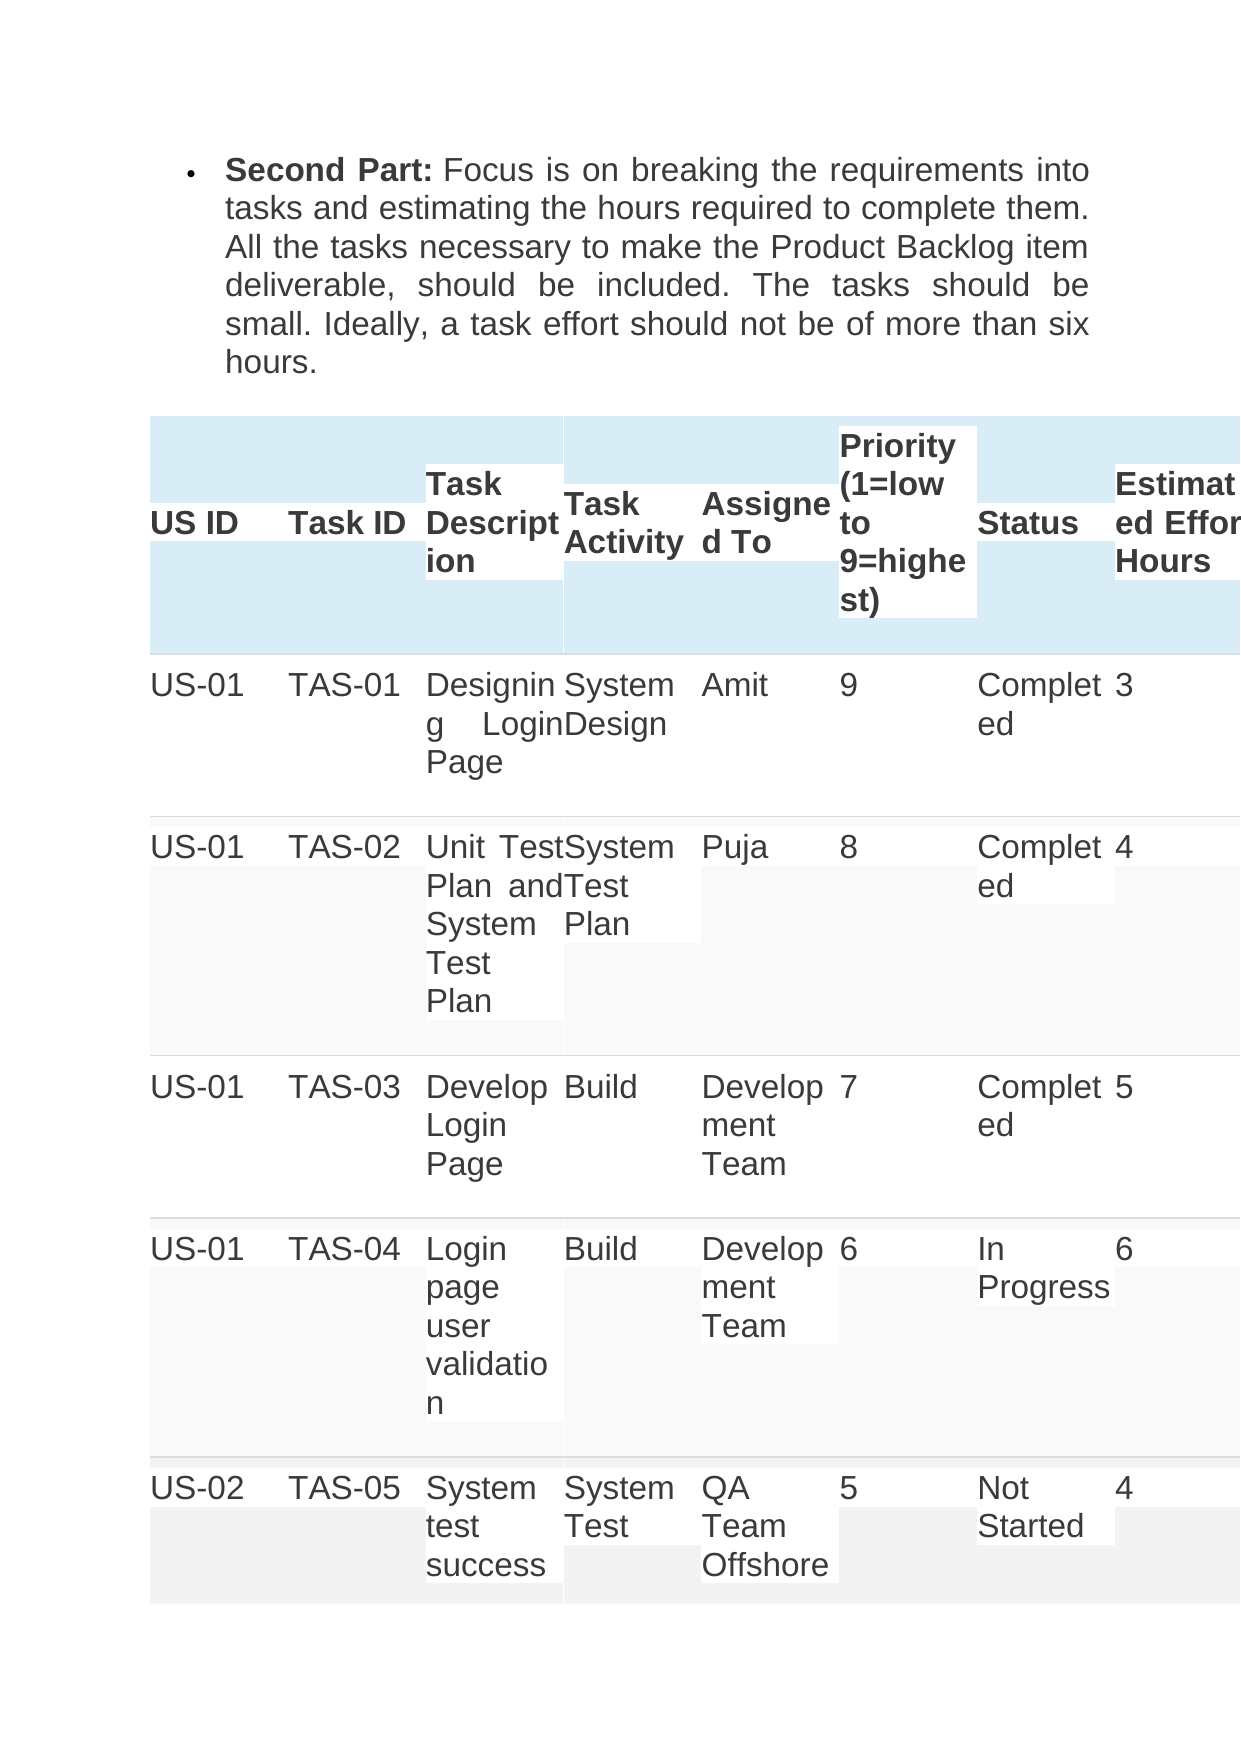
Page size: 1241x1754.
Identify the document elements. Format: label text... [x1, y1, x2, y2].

table_cell Development Team [701, 1056, 839, 1067]
table_cell System test success and failure scenarios of login page [426, 1583, 563, 1604]
table_cell TAS-02 [288, 817, 426, 827]
table_cell Development Team [701, 1182, 839, 1217]
table_cell Login page user validation [426, 1219, 563, 1229]
table_cell Amit [701, 655, 839, 665]
table_cell Develop Login Page [426, 1182, 563, 1217]
table_cell TAS-01 [288, 704, 426, 816]
table_cell US-01 [150, 1105, 288, 1217]
table_cell In Progress [977, 1306, 1115, 1456]
table_header Task ID [288, 416, 426, 503]
table_cell Login page user validation [426, 1421, 563, 1456]
table_cell TAS-03 [288, 1105, 426, 1217]
table_header Status [977, 416, 1115, 503]
table_cell QA Team Offshore [701, 1583, 839, 1604]
table_cell System Test Plan [564, 817, 701, 827]
table_cell TAS-05 [288, 1458, 426, 1468]
table_cell US-01 [150, 1219, 288, 1229]
table_cell US-01 [150, 1267, 288, 1456]
table_cell Build [564, 1267, 701, 1456]
table_cell 4 [1115, 866, 1240, 1055]
table_cell Unit Test Plan and System Test Plan [426, 817, 563, 827]
table_cell System Design [564, 655, 701, 665]
table_header Priority (1=low to 9=highest) [839, 618, 977, 653]
table_header Task Description [426, 580, 563, 653]
table_cell Develop Login Page [426, 1056, 563, 1067]
table_cell TAS-02 [288, 866, 426, 1055]
table_cell QA Team Offshore [701, 1458, 839, 1468]
table_cell Designing Login Page [426, 655, 563, 665]
table_cell 4 [1115, 817, 1240, 827]
table_cell 8 [839, 817, 977, 827]
table_cell 6 [1115, 1219, 1240, 1229]
table_cell US-01 [150, 817, 288, 827]
table_cell System Test [564, 1545, 701, 1604]
table_cell System Design [564, 742, 701, 816]
table_cell Development Team [701, 1344, 839, 1456]
table_cell System test success and failure scenarios of login page [426, 1458, 563, 1468]
table_cell 5 [1115, 1056, 1240, 1067]
table_cell US-01 [150, 704, 288, 816]
table_cell US-01 [150, 655, 288, 665]
table_cell Not Started [977, 1458, 1115, 1468]
table_cell Designing Login Page [426, 781, 563, 816]
table_cell Build [564, 1219, 701, 1229]
table_cell 4 [1115, 1458, 1240, 1468]
table_cell 5 [839, 1458, 977, 1468]
table_header Estimated Effort Hours [1115, 580, 1240, 653]
table_cell 5 [1115, 1105, 1240, 1217]
table_header Task Description [426, 416, 563, 464]
table_cell System Test [564, 1458, 701, 1468]
table_cell System Test Plan [564, 943, 701, 1055]
table_cell 8 [839, 866, 977, 1055]
table_cell Completed [977, 742, 1115, 816]
table_cell Unit Test Plan and System Test Plan [426, 1020, 563, 1055]
table_cell 6 [839, 1267, 977, 1456]
table_cell 9 [839, 704, 977, 816]
table_cell US-01 [150, 1056, 288, 1067]
table_cell Completed [977, 1056, 1115, 1067]
table_cell 7 [839, 1105, 977, 1217]
table_cell 4 [1115, 1507, 1240, 1604]
list Second Part: Focus is on breaking the requirements into tasks and estimating the hours required to complete them. All the tasks necessary to make the Product Backlog item deliverable, should be included. The tasks should be small. Ideally, a task effort should not be of more than six hours. [187, 150, 1090, 381]
table_cell US-02 [150, 1507, 288, 1604]
table_cell 9 [839, 655, 977, 665]
table_cell Completed [977, 817, 1115, 827]
table_cell Build [564, 1105, 701, 1217]
table_cell Not Started [977, 1545, 1115, 1604]
table_header Assigned To [701, 416, 839, 484]
table_cell Build [564, 1056, 701, 1067]
table_header Estimated Effort Hours [1115, 416, 1240, 464]
table_cell Amit [701, 704, 839, 816]
table_cell TAS-05 [288, 1507, 426, 1604]
table_cell Completed [977, 904, 1115, 1055]
table_header Status [977, 541, 1115, 653]
table_header US ID [150, 541, 288, 653]
table_cell Completed [977, 1143, 1115, 1217]
table_cell TAS-04 [288, 1267, 426, 1456]
table_cell US-01 [150, 866, 288, 1055]
table_cell 6 [1115, 1267, 1240, 1456]
table_header Task Activity [564, 561, 701, 653]
table_cell 7 [839, 1056, 977, 1067]
table_cell 3 [1115, 655, 1240, 665]
table_header Task ID [288, 541, 426, 653]
table_cell TAS-03 [288, 1056, 426, 1067]
table_header Task Activity [564, 416, 701, 484]
table_cell 6 [839, 1219, 977, 1229]
table_cell Completed [977, 655, 1115, 665]
table_header Assigned To [701, 561, 839, 653]
table_header Priority (1=low to 9=highest) [839, 416, 977, 426]
table_cell Puja [701, 817, 839, 827]
table_cell 3 [1115, 704, 1240, 816]
table_cell US-02 [150, 1458, 288, 1468]
table_cell Puja [701, 866, 839, 1055]
table_cell Development Team [701, 1219, 839, 1229]
table_cell 5 [839, 1507, 977, 1604]
table_cell TAS-04 [288, 1219, 426, 1229]
table_cell TAS-01 [288, 655, 426, 665]
table_cell In Progress [977, 1219, 1115, 1229]
table_header US ID [150, 416, 288, 503]
